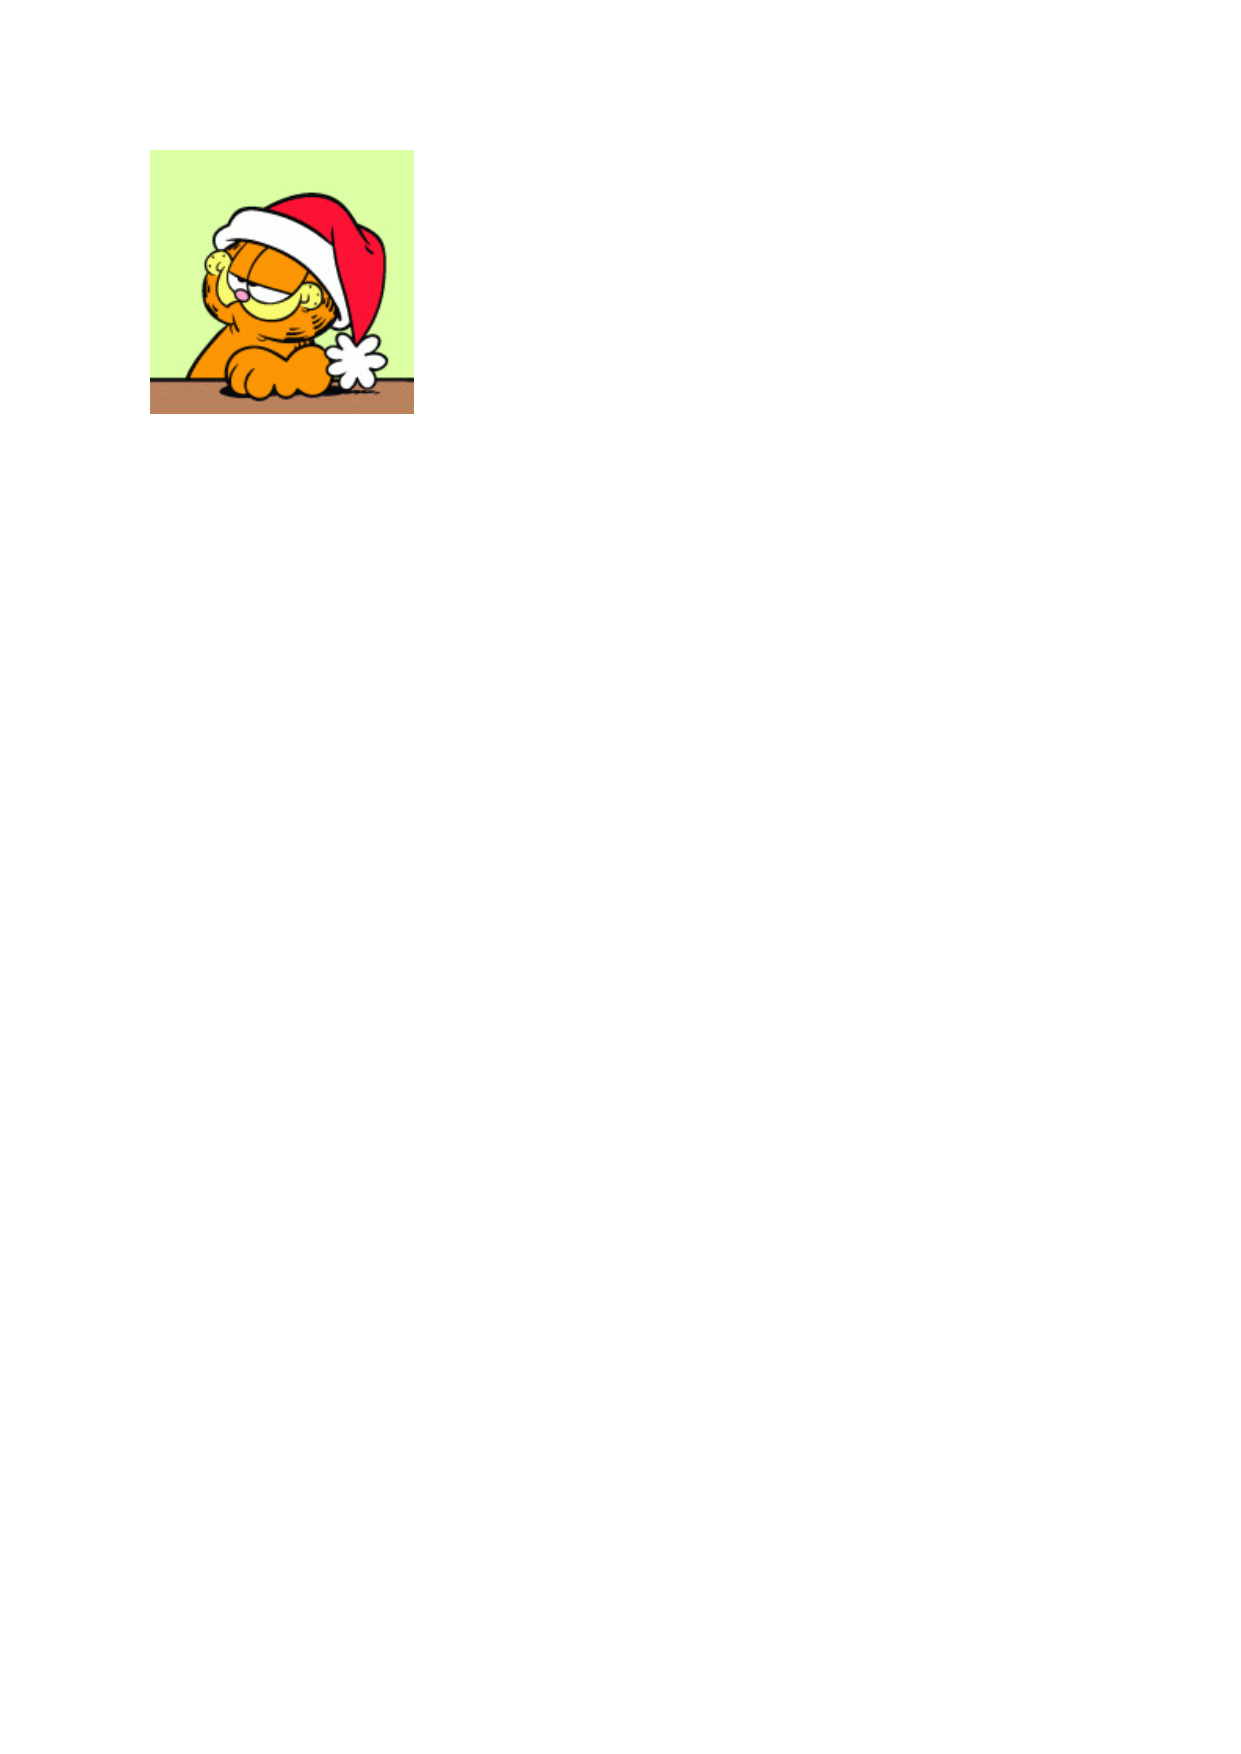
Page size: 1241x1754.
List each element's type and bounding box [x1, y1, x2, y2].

picture [150, 150, 414, 414]
